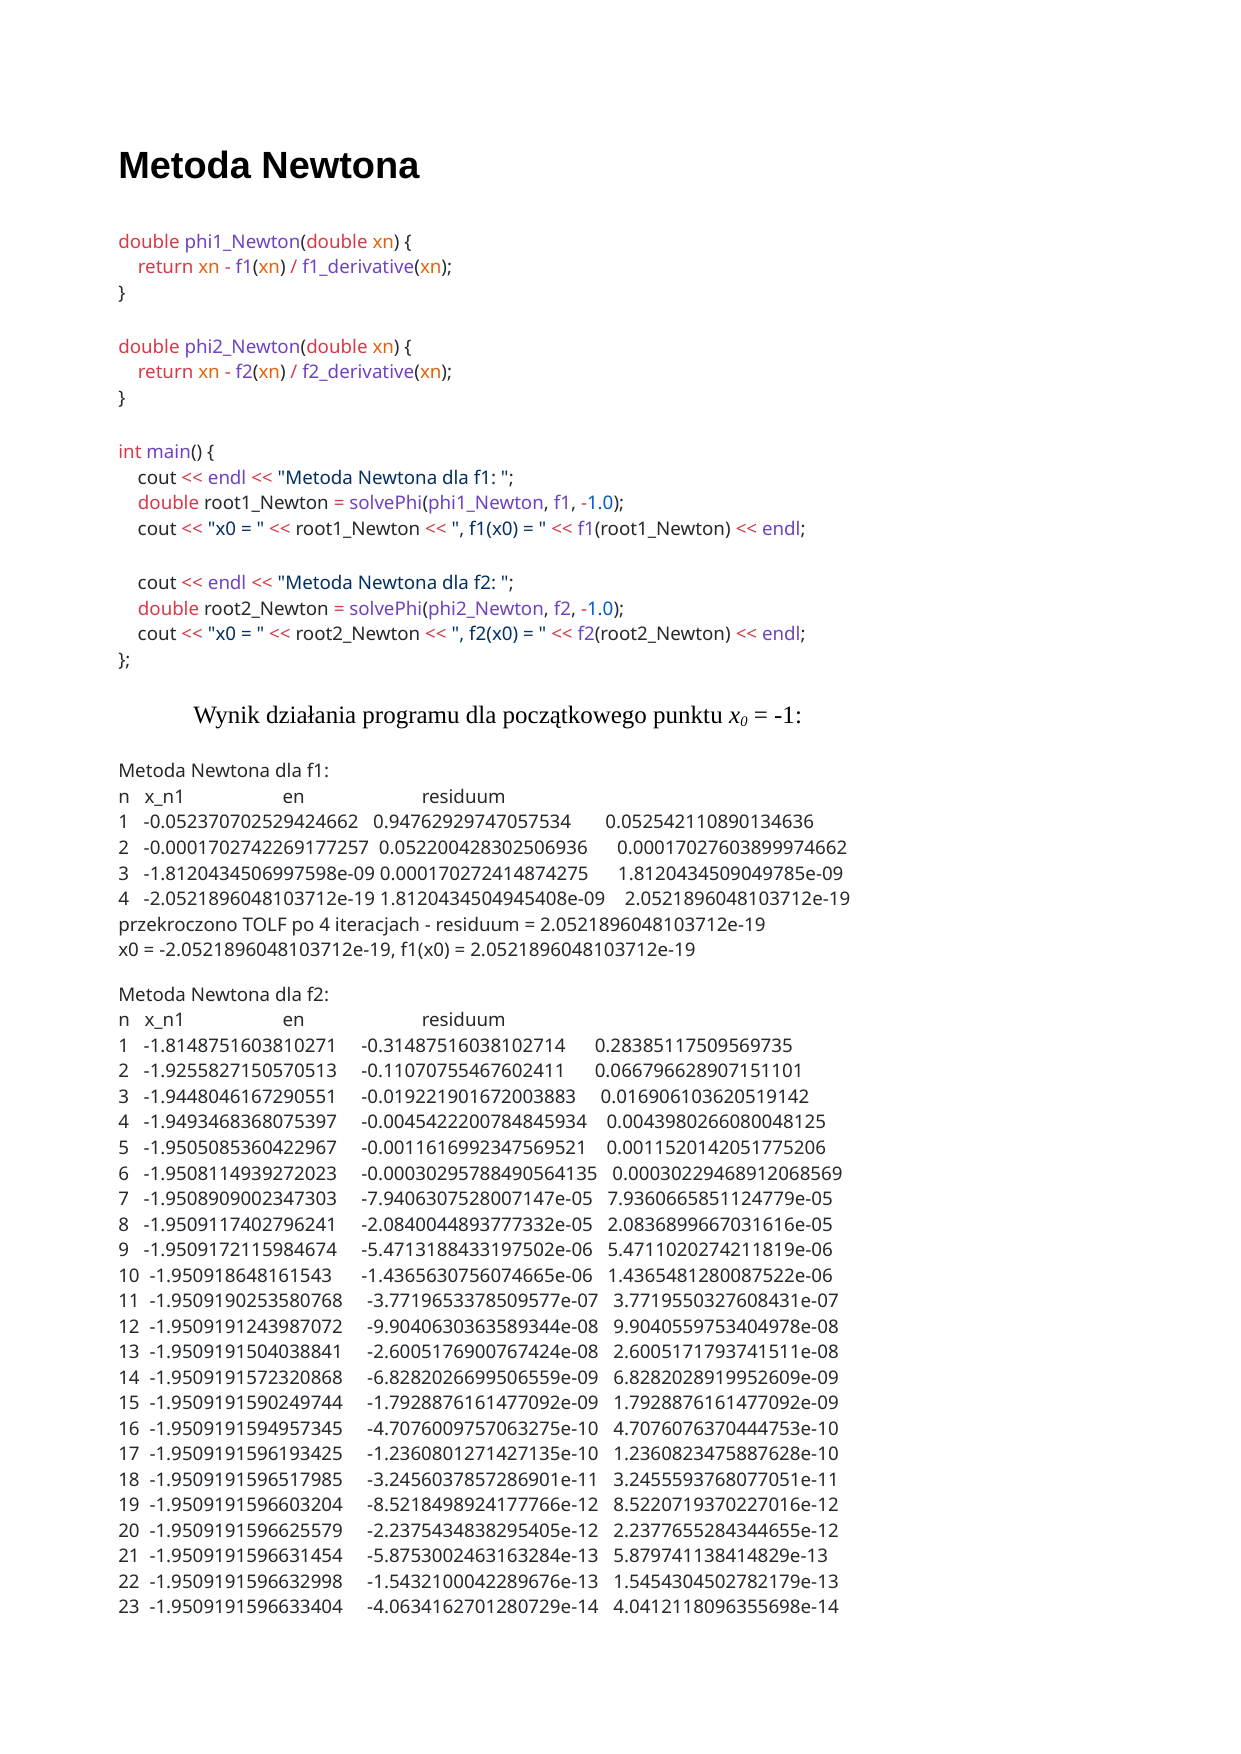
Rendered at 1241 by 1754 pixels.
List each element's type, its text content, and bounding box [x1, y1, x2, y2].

text int main() { cout << endl << "Metoda Newtona dla f1: "; double root1_Newton = solvePhi(phi1_Newton, f1, -1.0); cout << "x0 = " << root1_Newton << ", f1(x0) = " << f1(root1_Newton) << endl; cout << endl << "Metoda Newtona dla f2: "; double root2_Newton = solvePhi(phi2_Newton, f2, -1.0); cout << "x0 = " << root2_Newton << ", f2(x0) = " << f2(root2_Newton) << endl; }; [118, 439, 1122, 672]
text double phi1_Newton(double xn) { return xn - f1(xn) / f1_derivative(xn); } double phi2_Newton(double xn) { return xn - f2(xn) / f2_derivative(xn); } [118, 199, 1122, 410]
text Metoda Newtona dla f1: n x_n1 en residuum 1 -0.052370702529424662 0.94762929747057534 0.052542110890134636 2 -0.0001702742269177257 0.052200428302506936 0.00017027603899974662 3 -1.8120434506997598e-09 0.000170272414874275 1.8120434509049785e-09 4 -2.0521896048103712e-19 1.8120434504945408e-09 2.0521896048103712e-19 przekroczono TOLF po 4 iteracjach - residuum = 2.0521896048103712e-19 x0 = -2.0521896048103712e-19, f1(x0) = 2.0521896048103712e-19 Metoda Newtona dla f2: n x_n1 en residuum 1 -1.8148751603810271 -0.31487516038102714 0.28385117509569735 2 -1.9255827150570513 -0.11070755467602411 0.066796628907151101 3 -1.9448046167290551 -0.019221901672003883 0.016906103620519142 4 -1.9493468368075397 -0.0045422200784845934 0.0043980266080048125 5 -1.9505085360422967 -0.0011616992347569521 0.0011520142051775206 6 -1.9508114939272023 -0.00030295788490564135 0.00030229468912068569 7 -1.9508909002347303 -7.9406307528007147e-05 7.9360665851124779e-05 8 -1.9509117402796241 -2.0840044893777332e-05 2.0836899667031616e-05 9 -1.9509172115984674 -5.4713188433197502e-06 5.4711020274211819e-06 10 -1.950918648161543 -1.4365630756074665e-06 1.4365481280087522e-06 11 -1.9509190253580768 -3.7719653378509577e-07 3.7719550327608431e-07 12 -1.9509191243987072 -9.9040630363589344e-08 9.9040559753404978e-08 13 -1.9509191504038841 -2.6005176900767424e-08 2.6005171793741511e-08 14 -1.9509191572320868 -6.8282026699506559e-09 6.8282028919952609e-09 15 -1.9509191590249744 -1.7928876161477092e-09 1.7928876161477092e-09 16 -1.9509191594957345 -4.7076009757063275e-10 4.7076076370444753e-10 17 -1.9509191596193425 -1.2360801271427135e-10 1.2360823475887628e-10 18 -1.9509191596517985 -3.2456037857286901e-11 3.2455593768077051e-11 19 -1.9509191596603204 -8.5218498924177766e-12 8.5220719370227016e-12 20 -1.9509191596625579 -2.2375434838295405e-12 2.2377655284344655e-12 21 -1.9509191596631454 -5.8753002463163284e-13 5.879741138414829e-13 22 -1.9509191596632998 -1.5432100042289676e-13 1.5454304502782179e-13 23 -1.9509191596633404 -4.0634162701280729e-14 4.0412118096355698e-14 [118, 758, 1122, 1619]
text Wynik działania programu dla początkowego punktu x0 = -1: [118, 700, 1122, 729]
subtitle Metoda Newtona [118, 143, 1122, 187]
